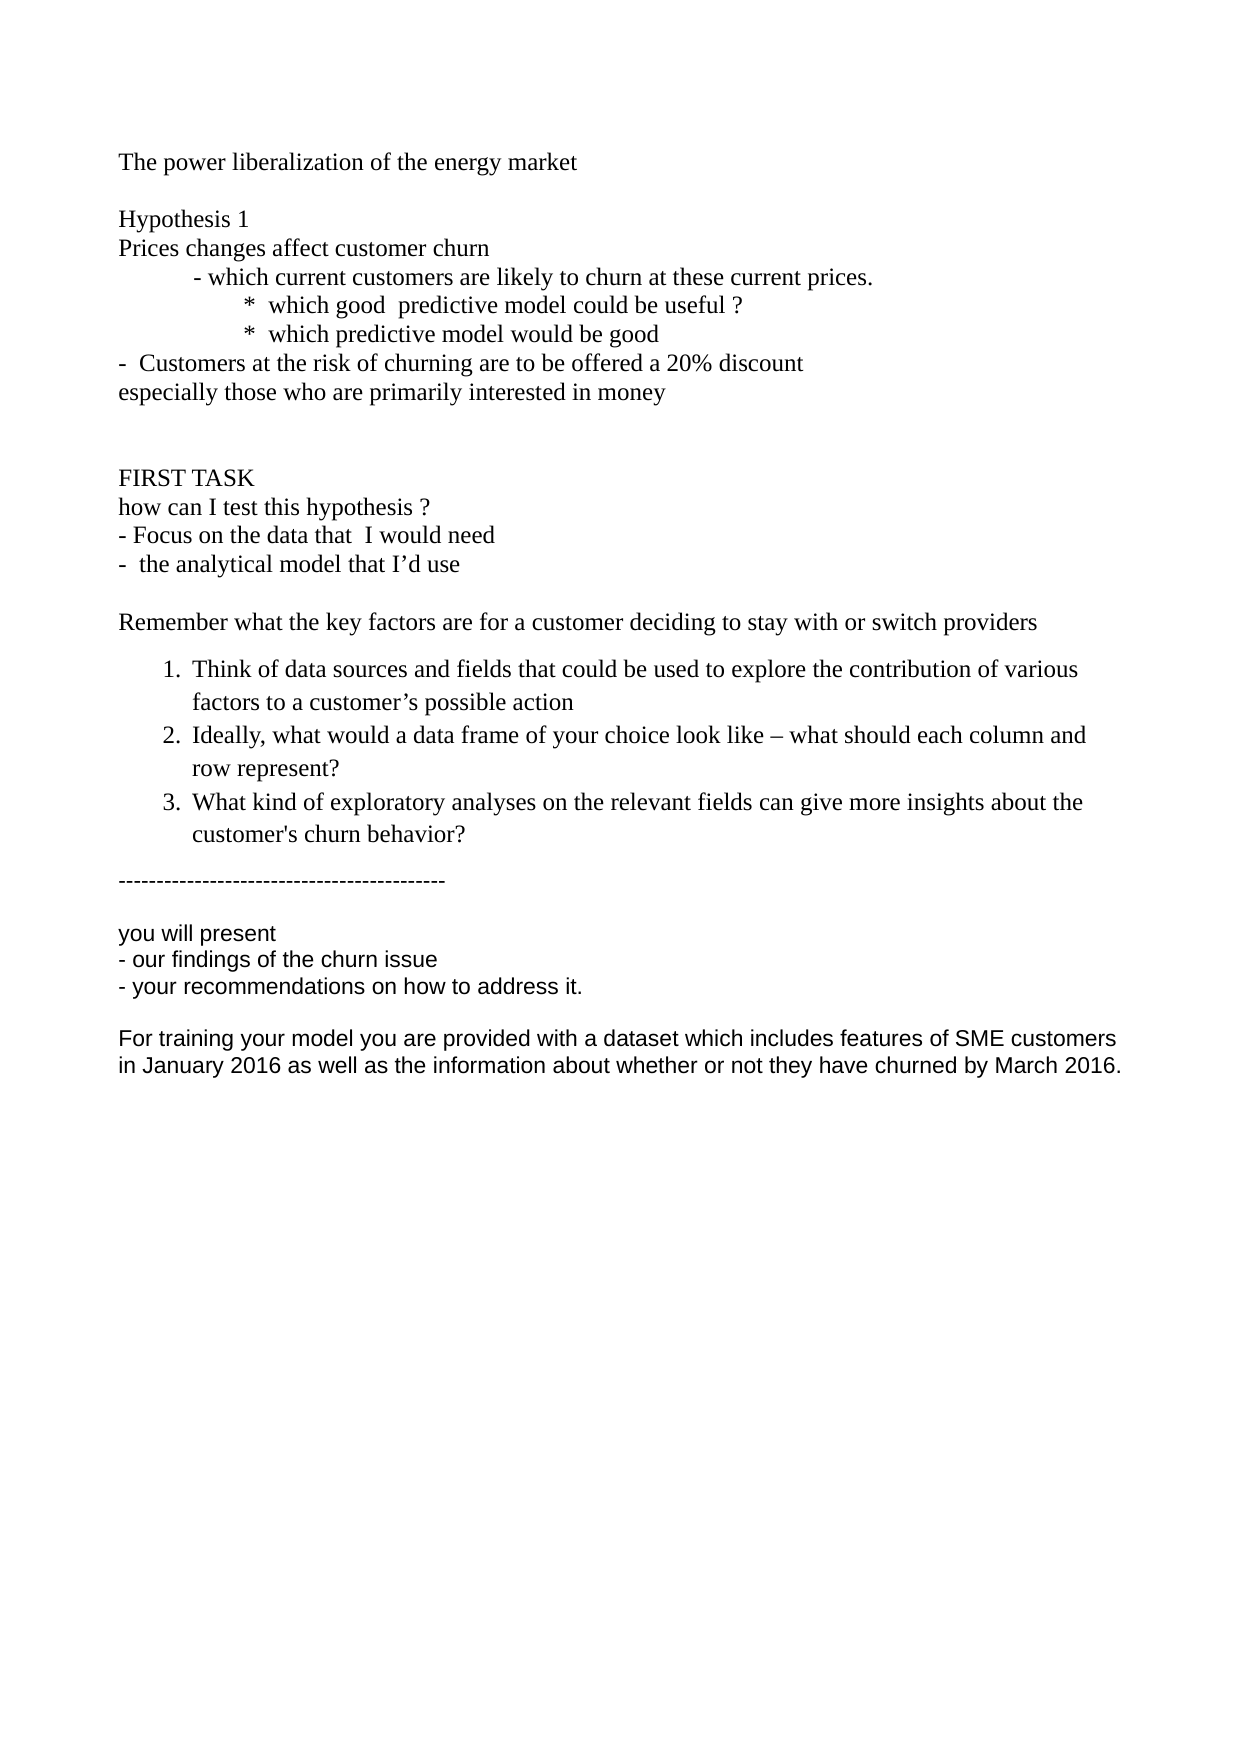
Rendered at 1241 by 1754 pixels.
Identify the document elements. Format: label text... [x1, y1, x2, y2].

list Ideally, what would a data frame of your choice look like – what should each column and row represent? [162, 721, 1122, 782]
text Remember what the key factors are for a customer deciding to stay with or switch providers [118, 607, 1122, 636]
text ------------------------------------------- [118, 867, 1122, 893]
text FIRST TASK [118, 463, 1122, 492]
text For training your model you are provided with a dataset which includes features of SME customers in January 2016 as well as the information about whether or not they have churned by March 2016. [118, 1025, 1122, 1078]
text you will present [118, 920, 1122, 946]
text - Focus on the data that I would need [118, 521, 1122, 549]
text The power liberalization of the energy market [118, 147, 1122, 176]
text - Customers at the risk of churning are to be offered a 20% discount [118, 348, 1122, 377]
text - the analytical model that I’d use [118, 549, 1122, 578]
text * which good predictive model could be useful ? [118, 291, 1122, 319]
text * which predictive model would be good [118, 319, 1122, 348]
text - which current customers are likely to churn at these current prices. [118, 262, 1122, 291]
list What kind of exploratory analyses on the relevant fields can give more insights about the customer's churn behavior? [162, 787, 1122, 848]
text Prices changes affect customer churn [118, 233, 1122, 262]
list Think of data sources and fields that could be used to explore the contribution of various factors to a customer’s possible action [162, 654, 1122, 716]
text how can I test this hypothesis ? [118, 492, 1122, 521]
text - our findings of the churn issue [118, 946, 1122, 973]
text - your recommendations on how to address it. [118, 973, 1122, 999]
text Hypothesis 1 [118, 204, 1122, 233]
text especially those who are primarily interested in money [118, 377, 1122, 406]
